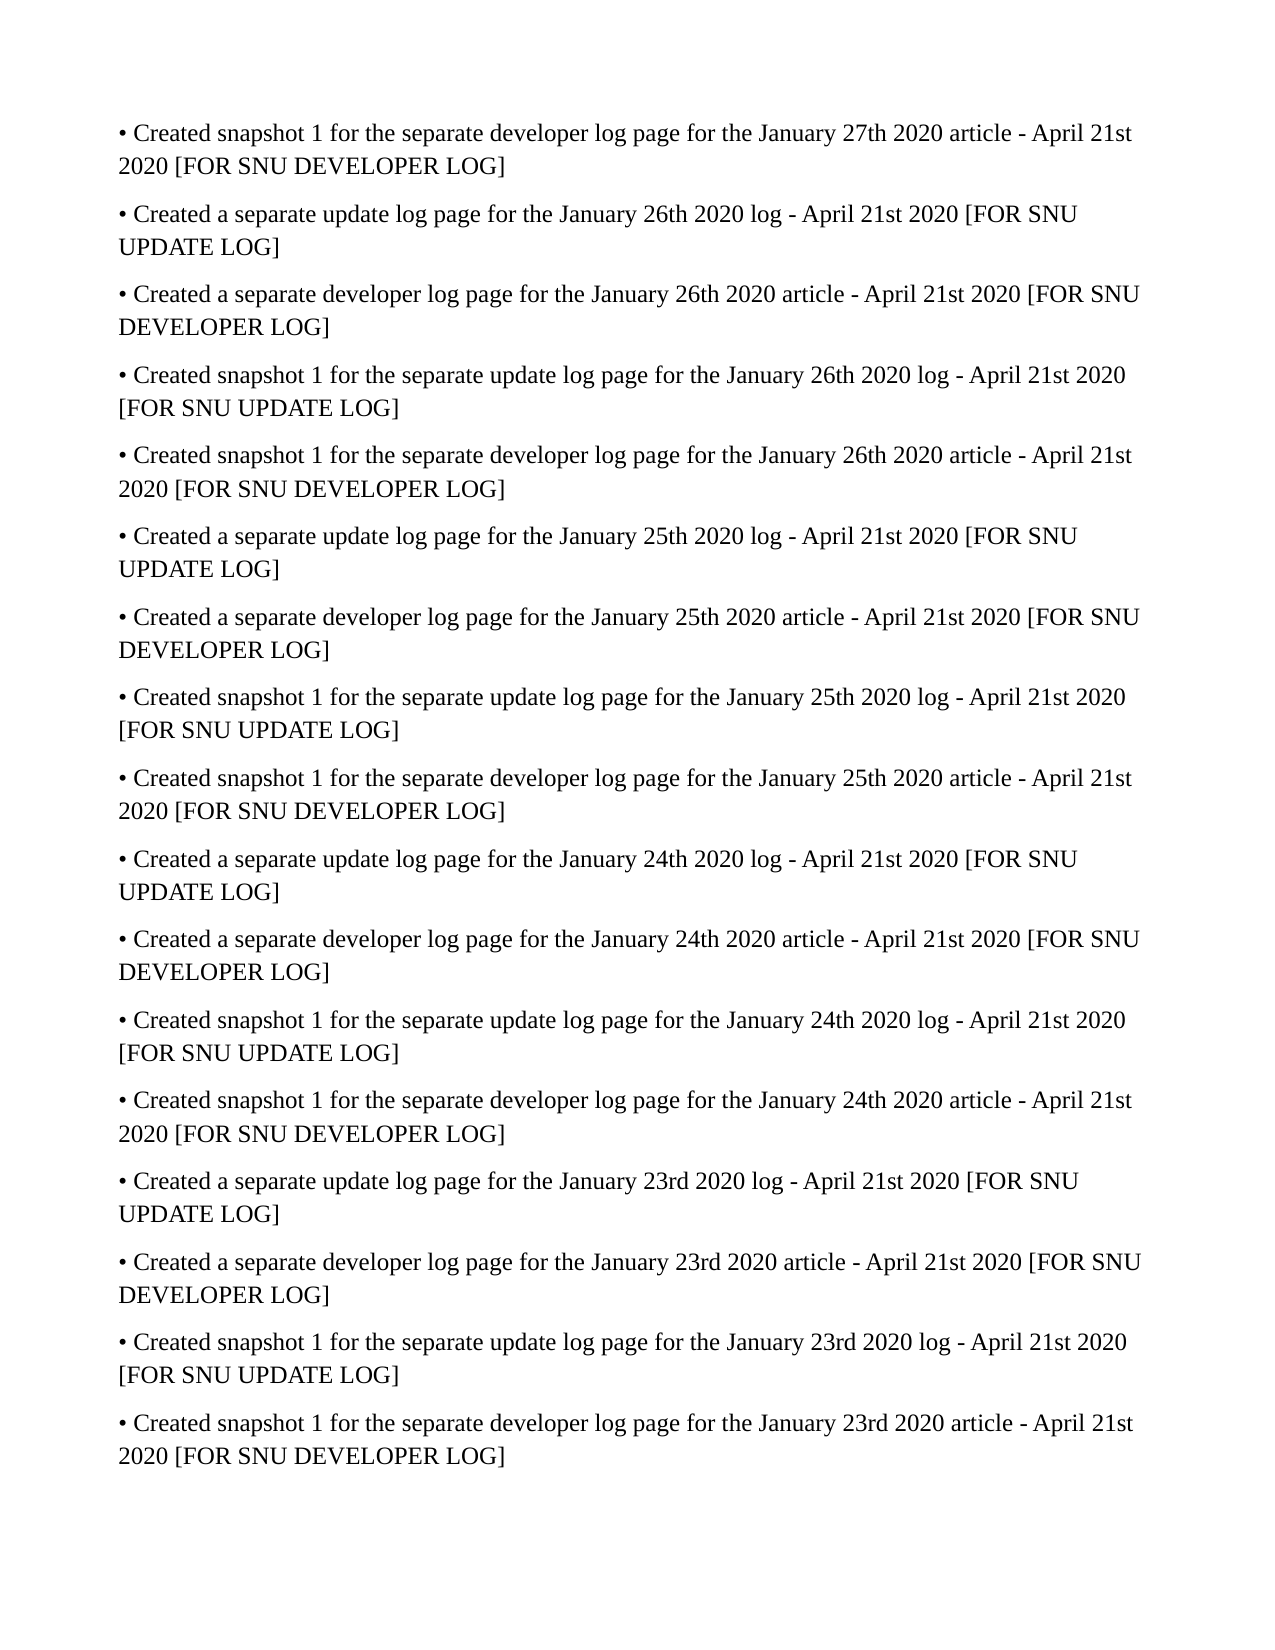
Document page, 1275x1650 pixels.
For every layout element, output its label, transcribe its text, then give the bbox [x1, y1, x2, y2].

text • Created snapshot 1 for the separate developer log page for the January 24th 2020 article - April 21st 2020 [FOR SNU DEVELOPER LOG] [118, 1086, 1157, 1147]
text • Created a separate developer log page for the January 25th 2020 article - April 21st 2020 [FOR SNU DEVELOPER LOG] [118, 602, 1157, 664]
text • Created snapshot 1 for the separate update log page for the January 23rd 2020 log - April 21st 2020 [FOR SNU UPDATE LOG] [118, 1327, 1157, 1389]
text • Created snapshot 1 for the separate developer log page for the January 26th 2020 article - April 21st 2020 [FOR SNU DEVELOPER LOG] [118, 441, 1157, 502]
text • Created a separate developer log page for the January 26th 2020 article - April 21st 2020 [FOR SNU DEVELOPER LOG] [118, 279, 1157, 341]
text • Created a separate developer log page for the January 23rd 2020 article - April 21st 2020 [FOR SNU DEVELOPER LOG] [118, 1247, 1157, 1309]
text • Created a separate update log page for the January 26th 2020 log - April 21st 2020 [FOR SNU UPDATE LOG] [118, 199, 1157, 261]
text • Created snapshot 1 for the separate update log page for the January 26th 2020 log - April 21st 2020 [FOR SNU UPDATE LOG] [118, 360, 1157, 422]
text • Created a separate update log page for the January 25th 2020 log - April 21st 2020 [FOR SNU UPDATE LOG] [118, 521, 1157, 583]
text • Created a separate developer log page for the January 24th 2020 article - April 21st 2020 [FOR SNU DEVELOPER LOG] [118, 924, 1157, 986]
text • Created snapshot 1 for the separate developer log page for the January 23rd 2020 article - April 21st 2020 [FOR SNU DEVELOPER LOG] [118, 1408, 1157, 1470]
text • Created snapshot 1 for the separate developer log page for the January 27th 2020 article - April 21st 2020 [FOR SNU DEVELOPER LOG] [118, 118, 1157, 180]
text • Created snapshot 1 for the separate developer log page for the January 25th 2020 article - April 21st 2020 [FOR SNU DEVELOPER LOG] [118, 763, 1157, 825]
text • Created snapshot 1 for the separate update log page for the January 24th 2020 log - April 21st 2020 [FOR SNU UPDATE LOG] [118, 1005, 1157, 1067]
text • Created a separate update log page for the January 23rd 2020 log - April 21st 2020 [FOR SNU UPDATE LOG] [118, 1166, 1157, 1228]
text • Created snapshot 1 for the separate update log page for the January 25th 2020 log - April 21st 2020 [FOR SNU UPDATE LOG] [118, 682, 1157, 744]
text • Created a separate update log page for the January 24th 2020 log - April 21st 2020 [FOR SNU UPDATE LOG] [118, 844, 1157, 906]
